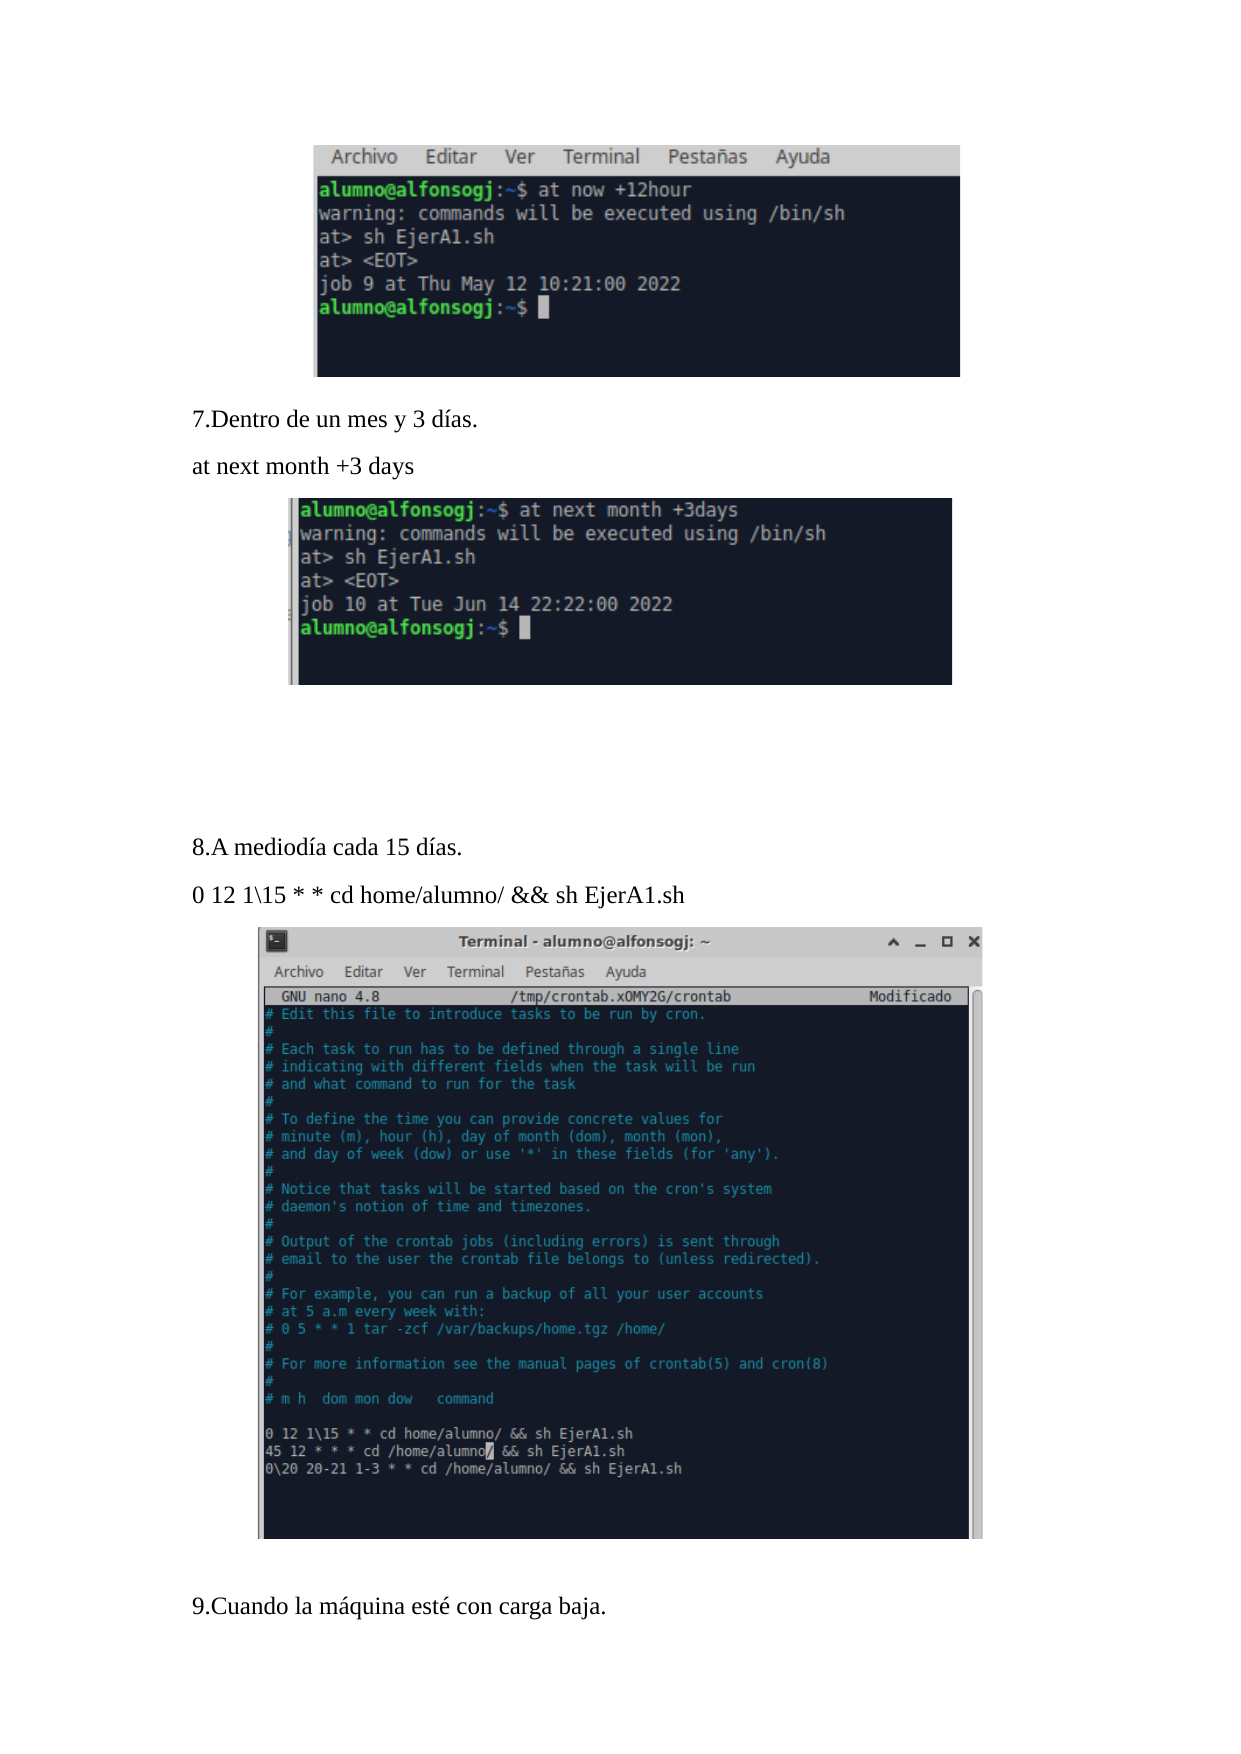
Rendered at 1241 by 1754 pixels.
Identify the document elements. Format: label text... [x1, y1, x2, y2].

list 0 12 1\15 * * cd home/alumno/ && sh EjerA1.sh [118, 880, 1122, 908]
picture [313, 145, 961, 377]
list Cuando la máquina esté con carga baja. [118, 1591, 1122, 1619]
list A mediodía cada 15 días. [118, 832, 1122, 861]
list at next month +3 days [118, 451, 1122, 480]
list Dentro de un mes y 3 días. [118, 404, 1122, 432]
picture [288, 498, 953, 685]
picture [257, 927, 983, 1539]
